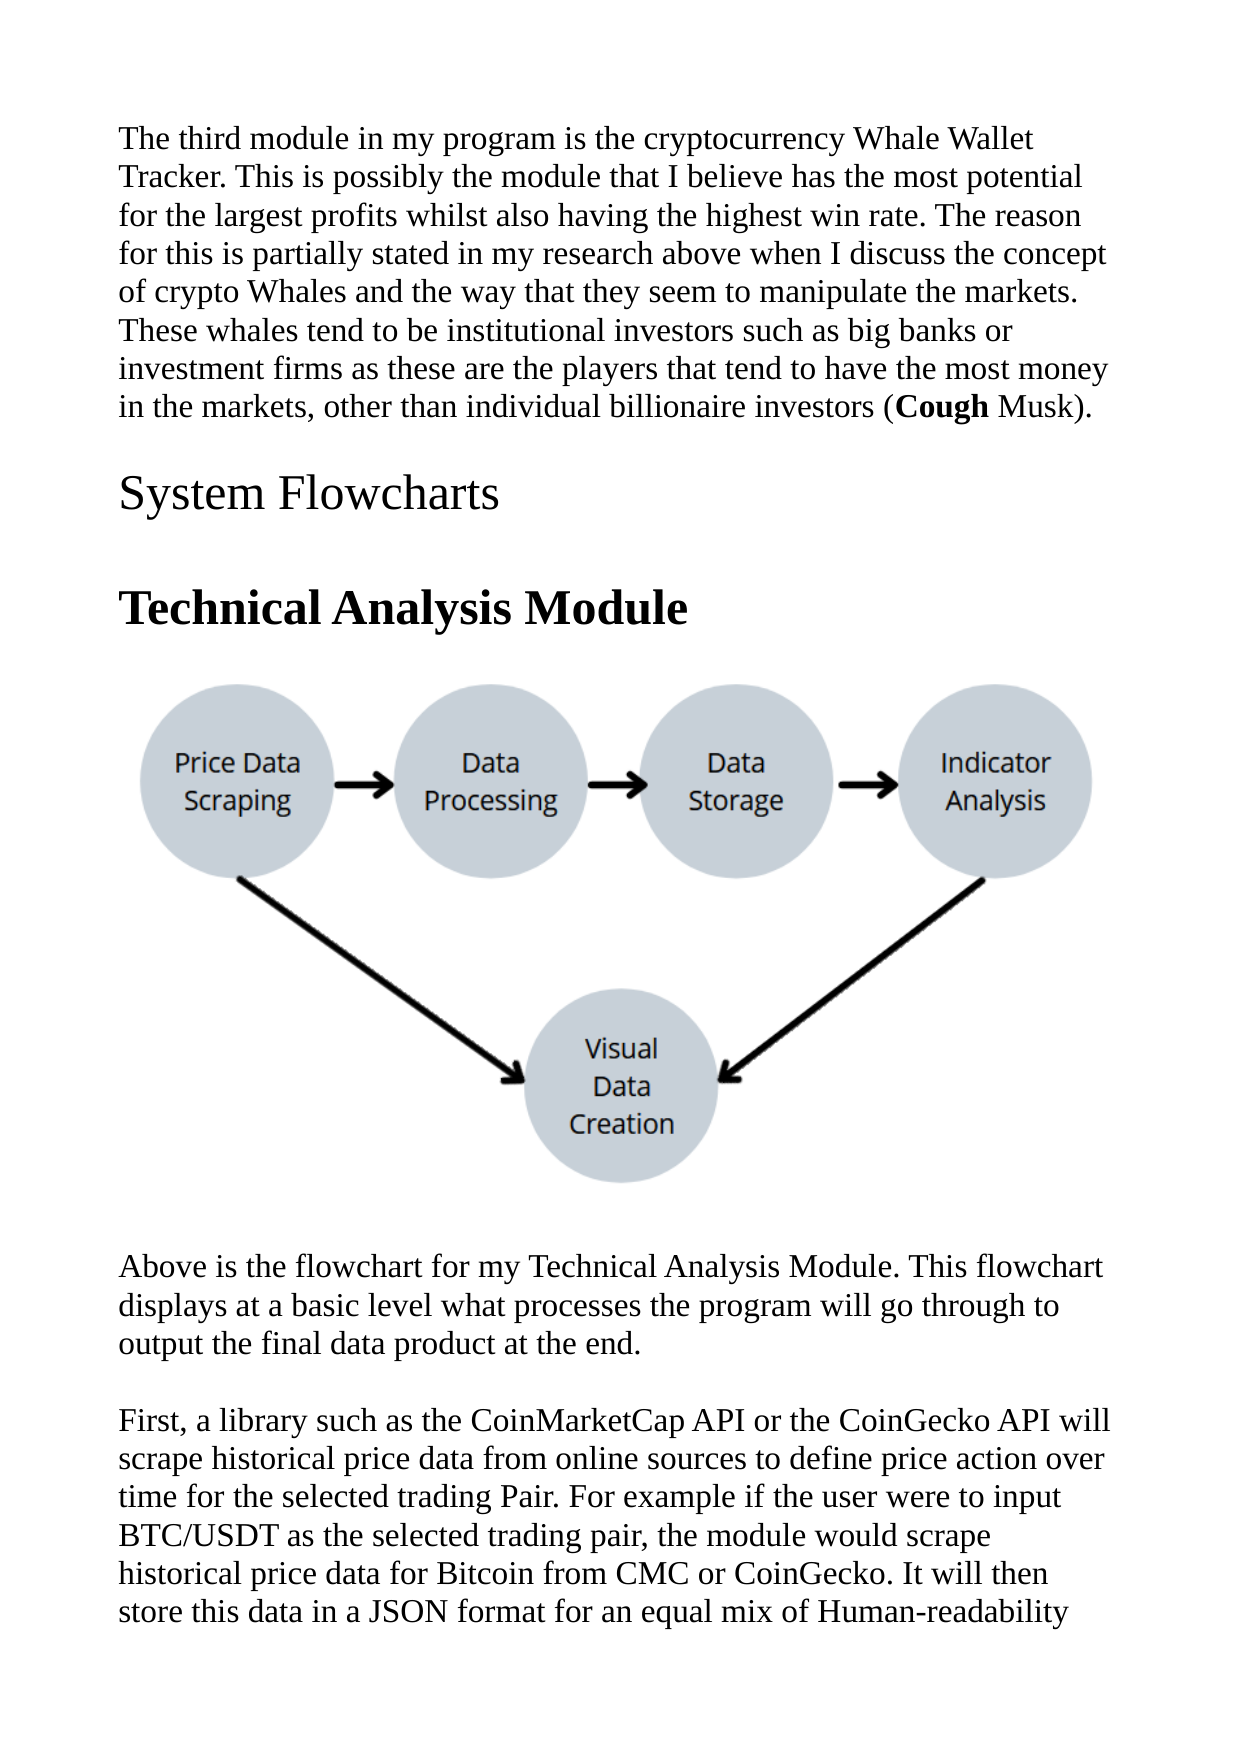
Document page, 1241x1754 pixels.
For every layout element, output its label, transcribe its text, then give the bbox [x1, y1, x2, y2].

text First, a library such as the CoinMarketCap API or the CoinGecko API will scrape historical price data from online sources to define price action over time for the selected trading Pair. For example if the user were to input BTC/USDT as the selected trading pair, the module would scrape historical price data for Bitcoin from CMC or CoinGecko. It will then store this data in a JSON format for an equal mix of Human-readability [118, 1400, 1122, 1630]
picture [118, 635, 1123, 1247]
text System Flowcharts [118, 463, 1122, 521]
text Technical Analysis Module [118, 578, 1122, 635]
text The third module in my program is the cryptocurrency Whale Wallet Tracker. This is possibly the module that I believe has the most potential for the largest profits whilst also having the highest win rate. The reason for this is partially stated in my research above when I discuss the concept of crypto Whales and the way that they seem to manipulate the markets. These whales tend to be institutional investors such as big banks or investment firms as these are the players that tend to have the most money in the markets, other than individual billionaire investors (Cough Musk). [118, 118, 1122, 425]
text Above is the flowchart for my Technical Analysis Module. This flowchart displays at a basic level what processes the program will go through to output the final data product at the end. [118, 1247, 1122, 1361]
